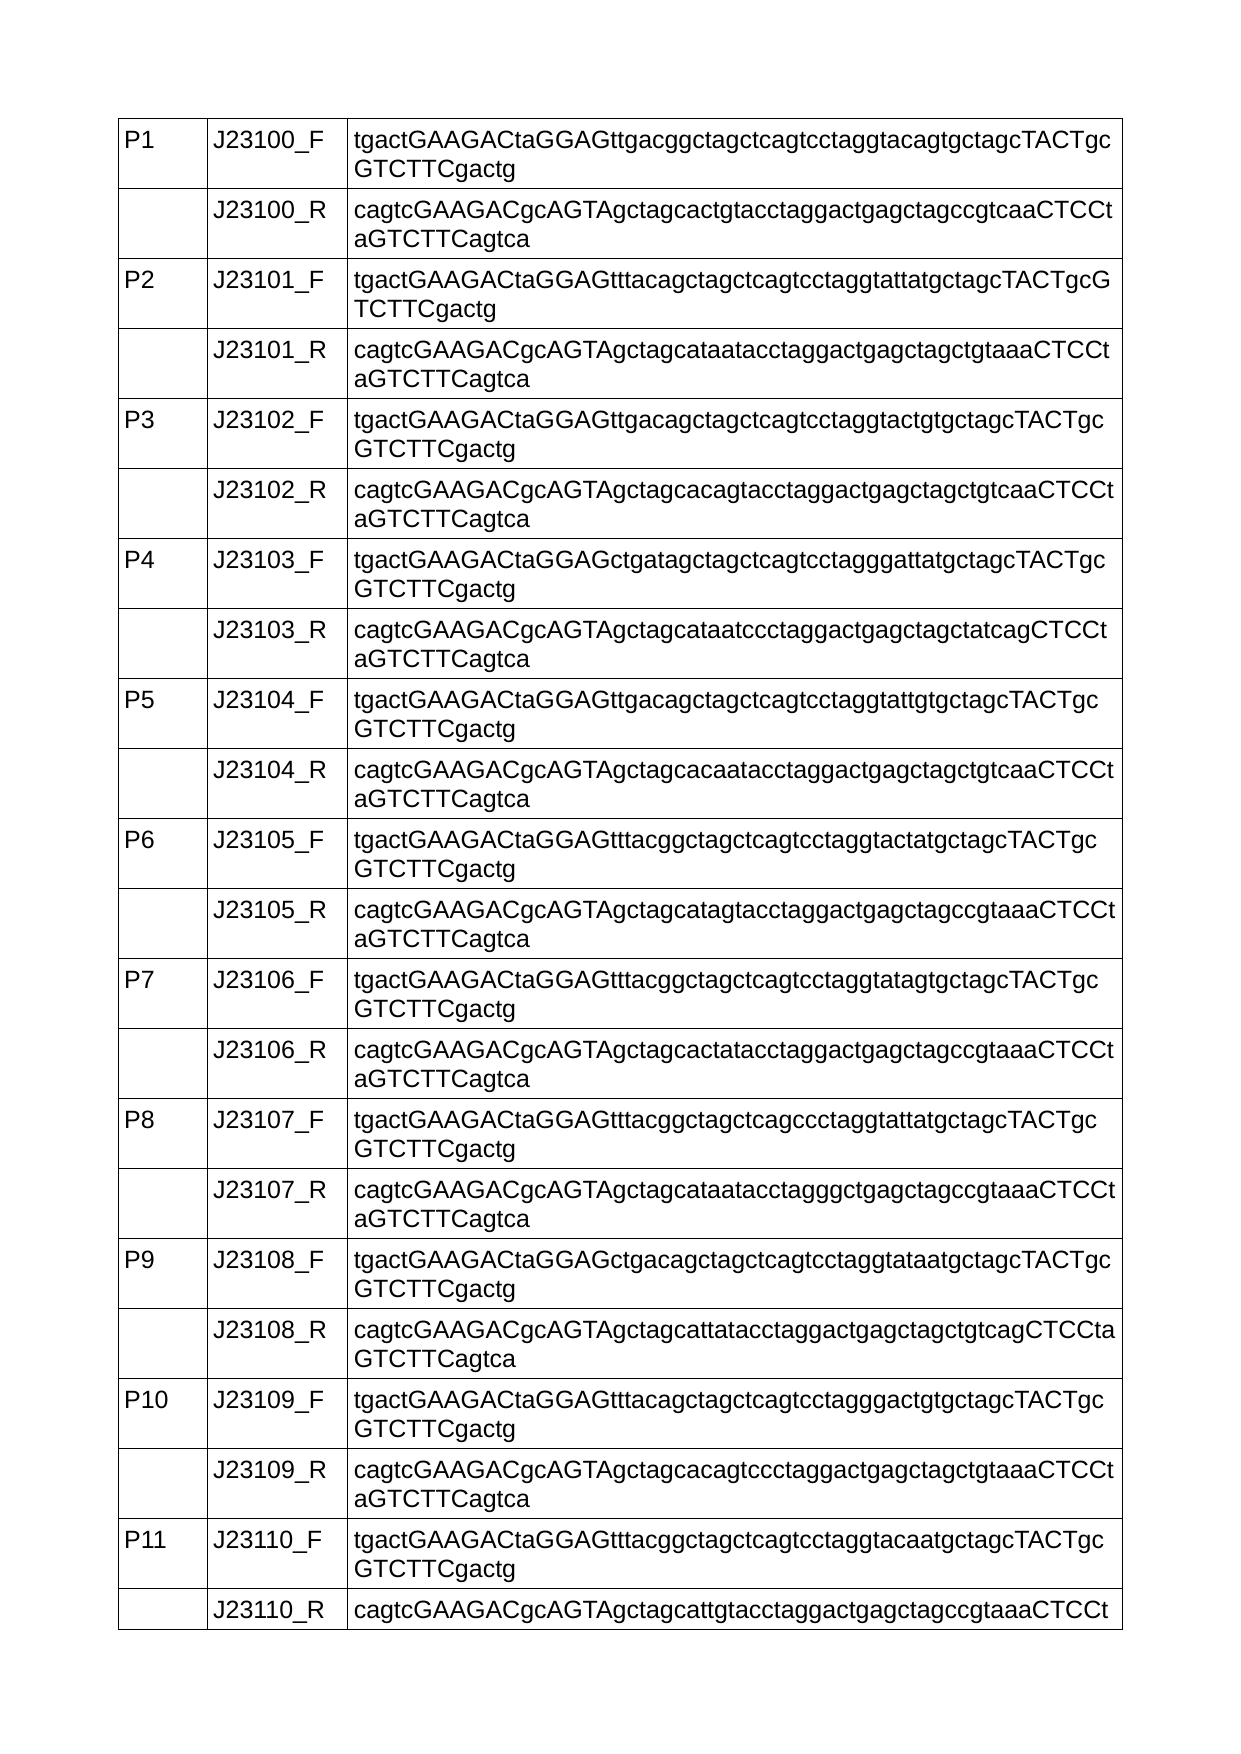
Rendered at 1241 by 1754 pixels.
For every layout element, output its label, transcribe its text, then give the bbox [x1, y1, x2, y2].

table_cell J23104_F [208, 679, 347, 748]
table_cell J23103_R [208, 609, 347, 678]
table_cell [119, 889, 207, 958]
table_cell tgactGAAGACtaGGAGtttacggctagctcagtcctaggtacaatgctagcTACTgcGTCTTCgactg [348, 1519, 1122, 1588]
table_cell P11 [119, 1519, 207, 1588]
table_cell cagtcGAAGACgcAGTAgctagcataatccctaggactgagctagctatcagCTCCtaGTCTTCagtca [348, 609, 1122, 678]
table_cell P10 [119, 1379, 207, 1448]
table_cell J23106_F [208, 959, 347, 1028]
table_cell tgactGAAGACtaGGAGttgacggctagctcagtcctaggtacagtgctagcTACTgcGTCTTCgactg [348, 119, 1122, 188]
table_cell [119, 469, 207, 538]
table_cell J23109_R [208, 1449, 347, 1518]
table_cell tgactGAAGACtaGGAGtttacagctagctcagtcctaggtattatgctagcTACTgcGTCTTCgactg [348, 259, 1122, 328]
table_cell cagtcGAAGACgcAGTAgctagcactatacctaggactgagctagccgtaaaCTCCtaGTCTTCagtca [348, 1029, 1122, 1098]
table_cell P5 [119, 679, 207, 748]
table_cell tgactGAAGACtaGGAGtttacggctagctcagtcctaggtactatgctagcTACTgcGTCTTCgactg [348, 819, 1122, 888]
table_cell J23108_R [208, 1309, 347, 1378]
table_cell cagtcGAAGACgcAGTAgctagcatagtacctaggactgagctagccgtaaaCTCCtaGTCTTCagtca [348, 889, 1122, 958]
table_cell J23105_R [208, 889, 347, 958]
table_cell P9 [119, 1239, 207, 1308]
table_cell J23101_R [208, 329, 347, 398]
table_cell [119, 609, 207, 678]
table_cell cagtcGAAGACgcAGTAgctagcattgtacctaggactgagctagccgtaaaCTCCt [348, 1589, 1122, 1629]
table_cell J23108_F [208, 1239, 347, 1308]
table_cell P7 [119, 959, 207, 1028]
table_cell tgactGAAGACtaGGAGttgacagctagctcagtcctaggtactgtgctagcTACTgcGTCTTCgactg [348, 399, 1122, 468]
table_cell P3 [119, 399, 207, 468]
table_cell J23110_R [208, 1589, 347, 1629]
table_cell [119, 749, 207, 818]
table_cell tgactGAAGACtaGGAGttgacagctagctcagtcctaggtattgtgctagcTACTgcGTCTTCgactg [348, 679, 1122, 748]
table_cell [119, 1449, 207, 1518]
table_cell P2 [119, 259, 207, 328]
table_cell J23107_F [208, 1099, 347, 1168]
table_cell cagtcGAAGACgcAGTAgctagcattatacctaggactgagctagctgtcagCTCCtaGTCTTCagtca [348, 1309, 1122, 1378]
table_cell J23102_F [208, 399, 347, 468]
table_cell tgactGAAGACtaGGAGtttacggctagctcagccctaggtattatgctagcTACTgcGTCTTCgactg [348, 1099, 1122, 1168]
table_cell [119, 1029, 207, 1098]
table_cell cagtcGAAGACgcAGTAgctagcataatacctagggctgagctagccgtaaaCTCCtaGTCTTCagtca [348, 1169, 1122, 1238]
table_cell cagtcGAAGACgcAGTAgctagcacaatacctaggactgagctagctgtcaaCTCCtaGTCTTCagtca [348, 749, 1122, 818]
table_cell [119, 189, 207, 258]
table_cell P4 [119, 539, 207, 608]
table_cell J23104_R [208, 749, 347, 818]
table_cell cagtcGAAGACgcAGTAgctagcacagtccctaggactgagctagctgtaaaCTCCtaGTCTTCagtca [348, 1449, 1122, 1518]
table_cell [119, 1589, 207, 1629]
table_cell J23100_F [208, 119, 347, 188]
table_cell J23107_R [208, 1169, 347, 1238]
table_cell [119, 1309, 207, 1378]
table_cell cagtcGAAGACgcAGTAgctagcataatacctaggactgagctagctgtaaaCTCCtaGTCTTCagtca [348, 329, 1122, 398]
table_cell [119, 329, 207, 398]
table_cell tgactGAAGACtaGGAGctgatagctagctcagtcctagggattatgctagcTACTgcGTCTTCgactg [348, 539, 1122, 608]
table_cell J23109_F [208, 1379, 347, 1448]
table_cell J23110_F [208, 1519, 347, 1588]
table_cell J23101_F [208, 259, 347, 328]
table_cell tgactGAAGACtaGGAGtttacggctagctcagtcctaggtatagtgctagcTACTgcGTCTTCgactg [348, 959, 1122, 1028]
table_cell J23100_R [208, 189, 347, 258]
table_cell tgactGAAGACtaGGAGctgacagctagctcagtcctaggtataatgctagcTACTgcGTCTTCgactg [348, 1239, 1122, 1308]
table_cell J23102_R [208, 469, 347, 538]
table_cell J23106_R [208, 1029, 347, 1098]
table_cell P1 [119, 119, 207, 188]
table_cell cagtcGAAGACgcAGTAgctagcacagtacctaggactgagctagctgtcaaCTCCtaGTCTTCagtca [348, 469, 1122, 538]
table_cell tgactGAAGACtaGGAGtttacagctagctcagtcctagggactgtgctagcTACTgcGTCTTCgactg [348, 1379, 1122, 1448]
table_cell J23103_F [208, 539, 347, 608]
table_cell [119, 1169, 207, 1238]
table_cell J23105_F [208, 819, 347, 888]
table_cell P6 [119, 819, 207, 888]
table_cell cagtcGAAGACgcAGTAgctagcactgtacctaggactgagctagccgtcaaCTCCtaGTCTTCagtca [348, 189, 1122, 258]
table_cell P8 [119, 1099, 207, 1168]
